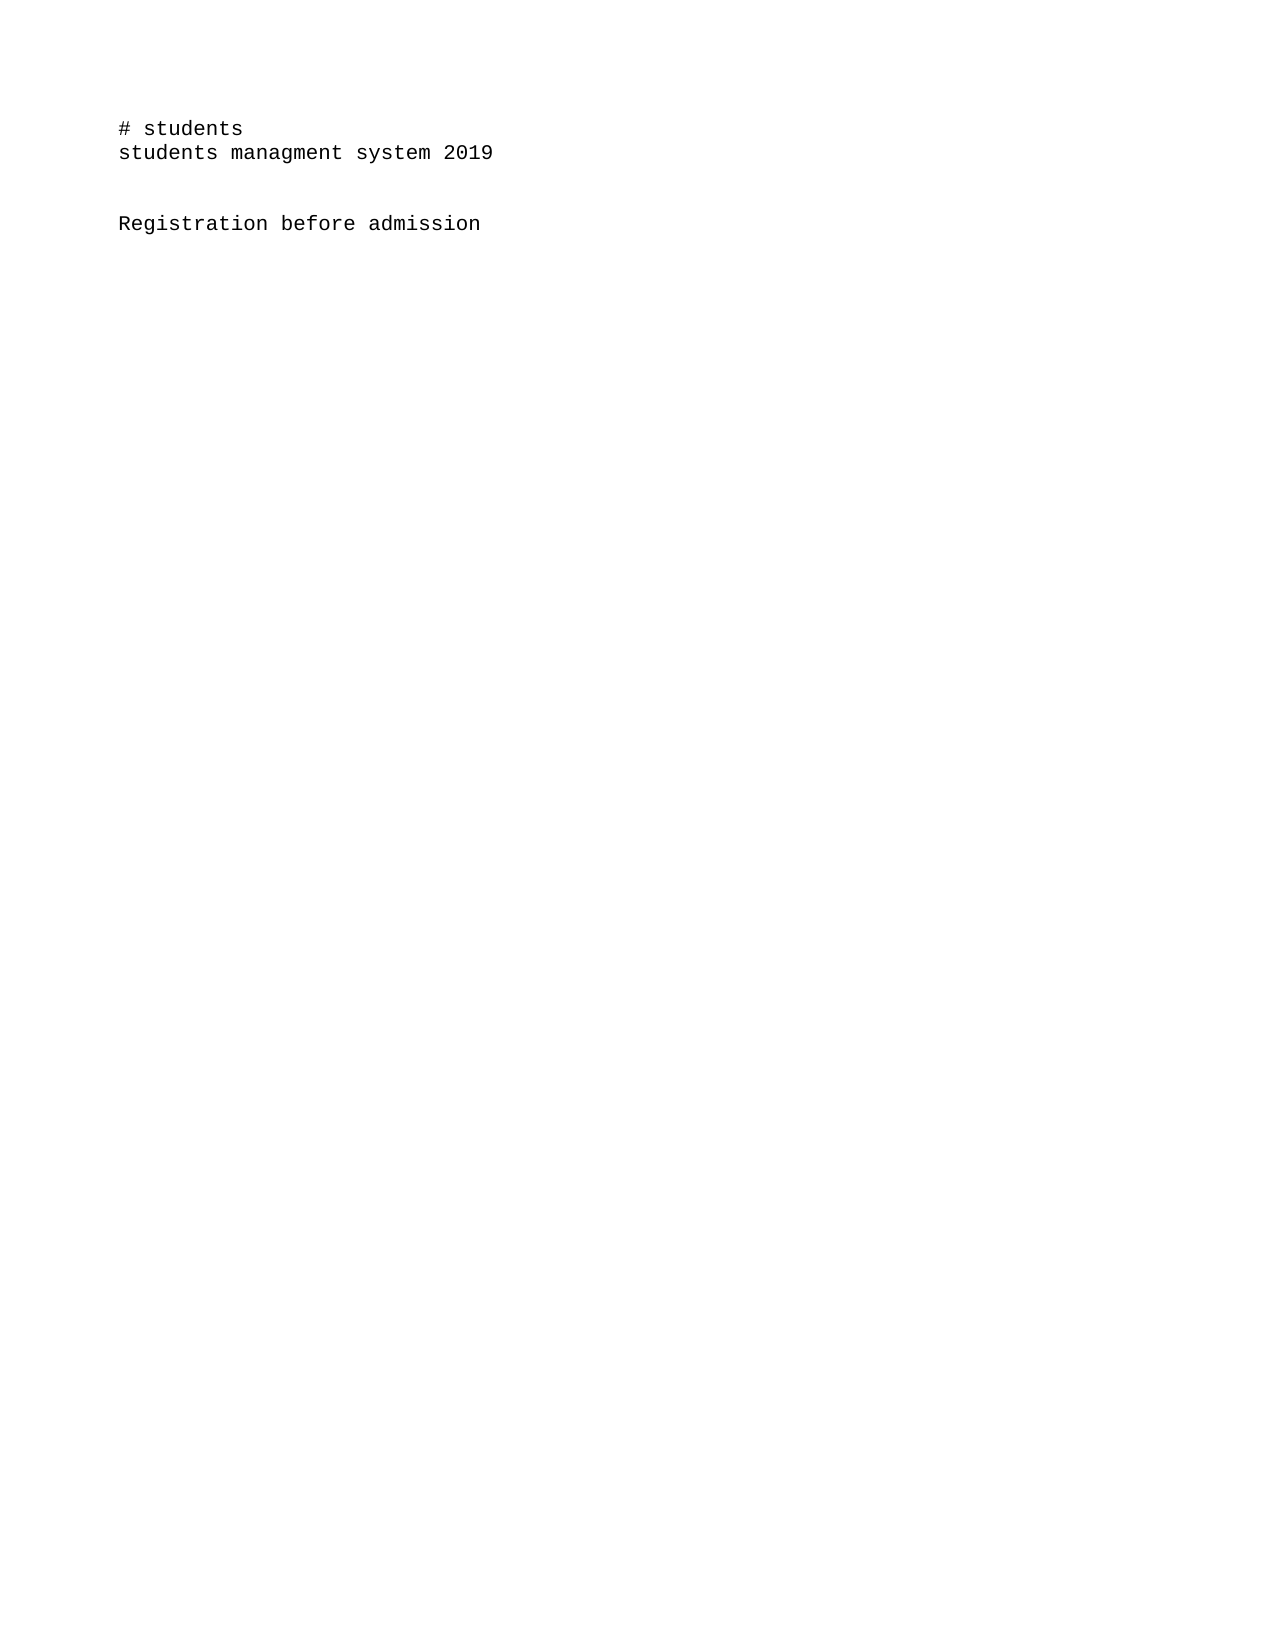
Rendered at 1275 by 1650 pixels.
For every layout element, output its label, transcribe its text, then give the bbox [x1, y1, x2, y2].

text # students [118, 118, 1157, 142]
text students managment system 2019 [118, 142, 1157, 165]
text Registration before admission [118, 213, 1157, 236]
